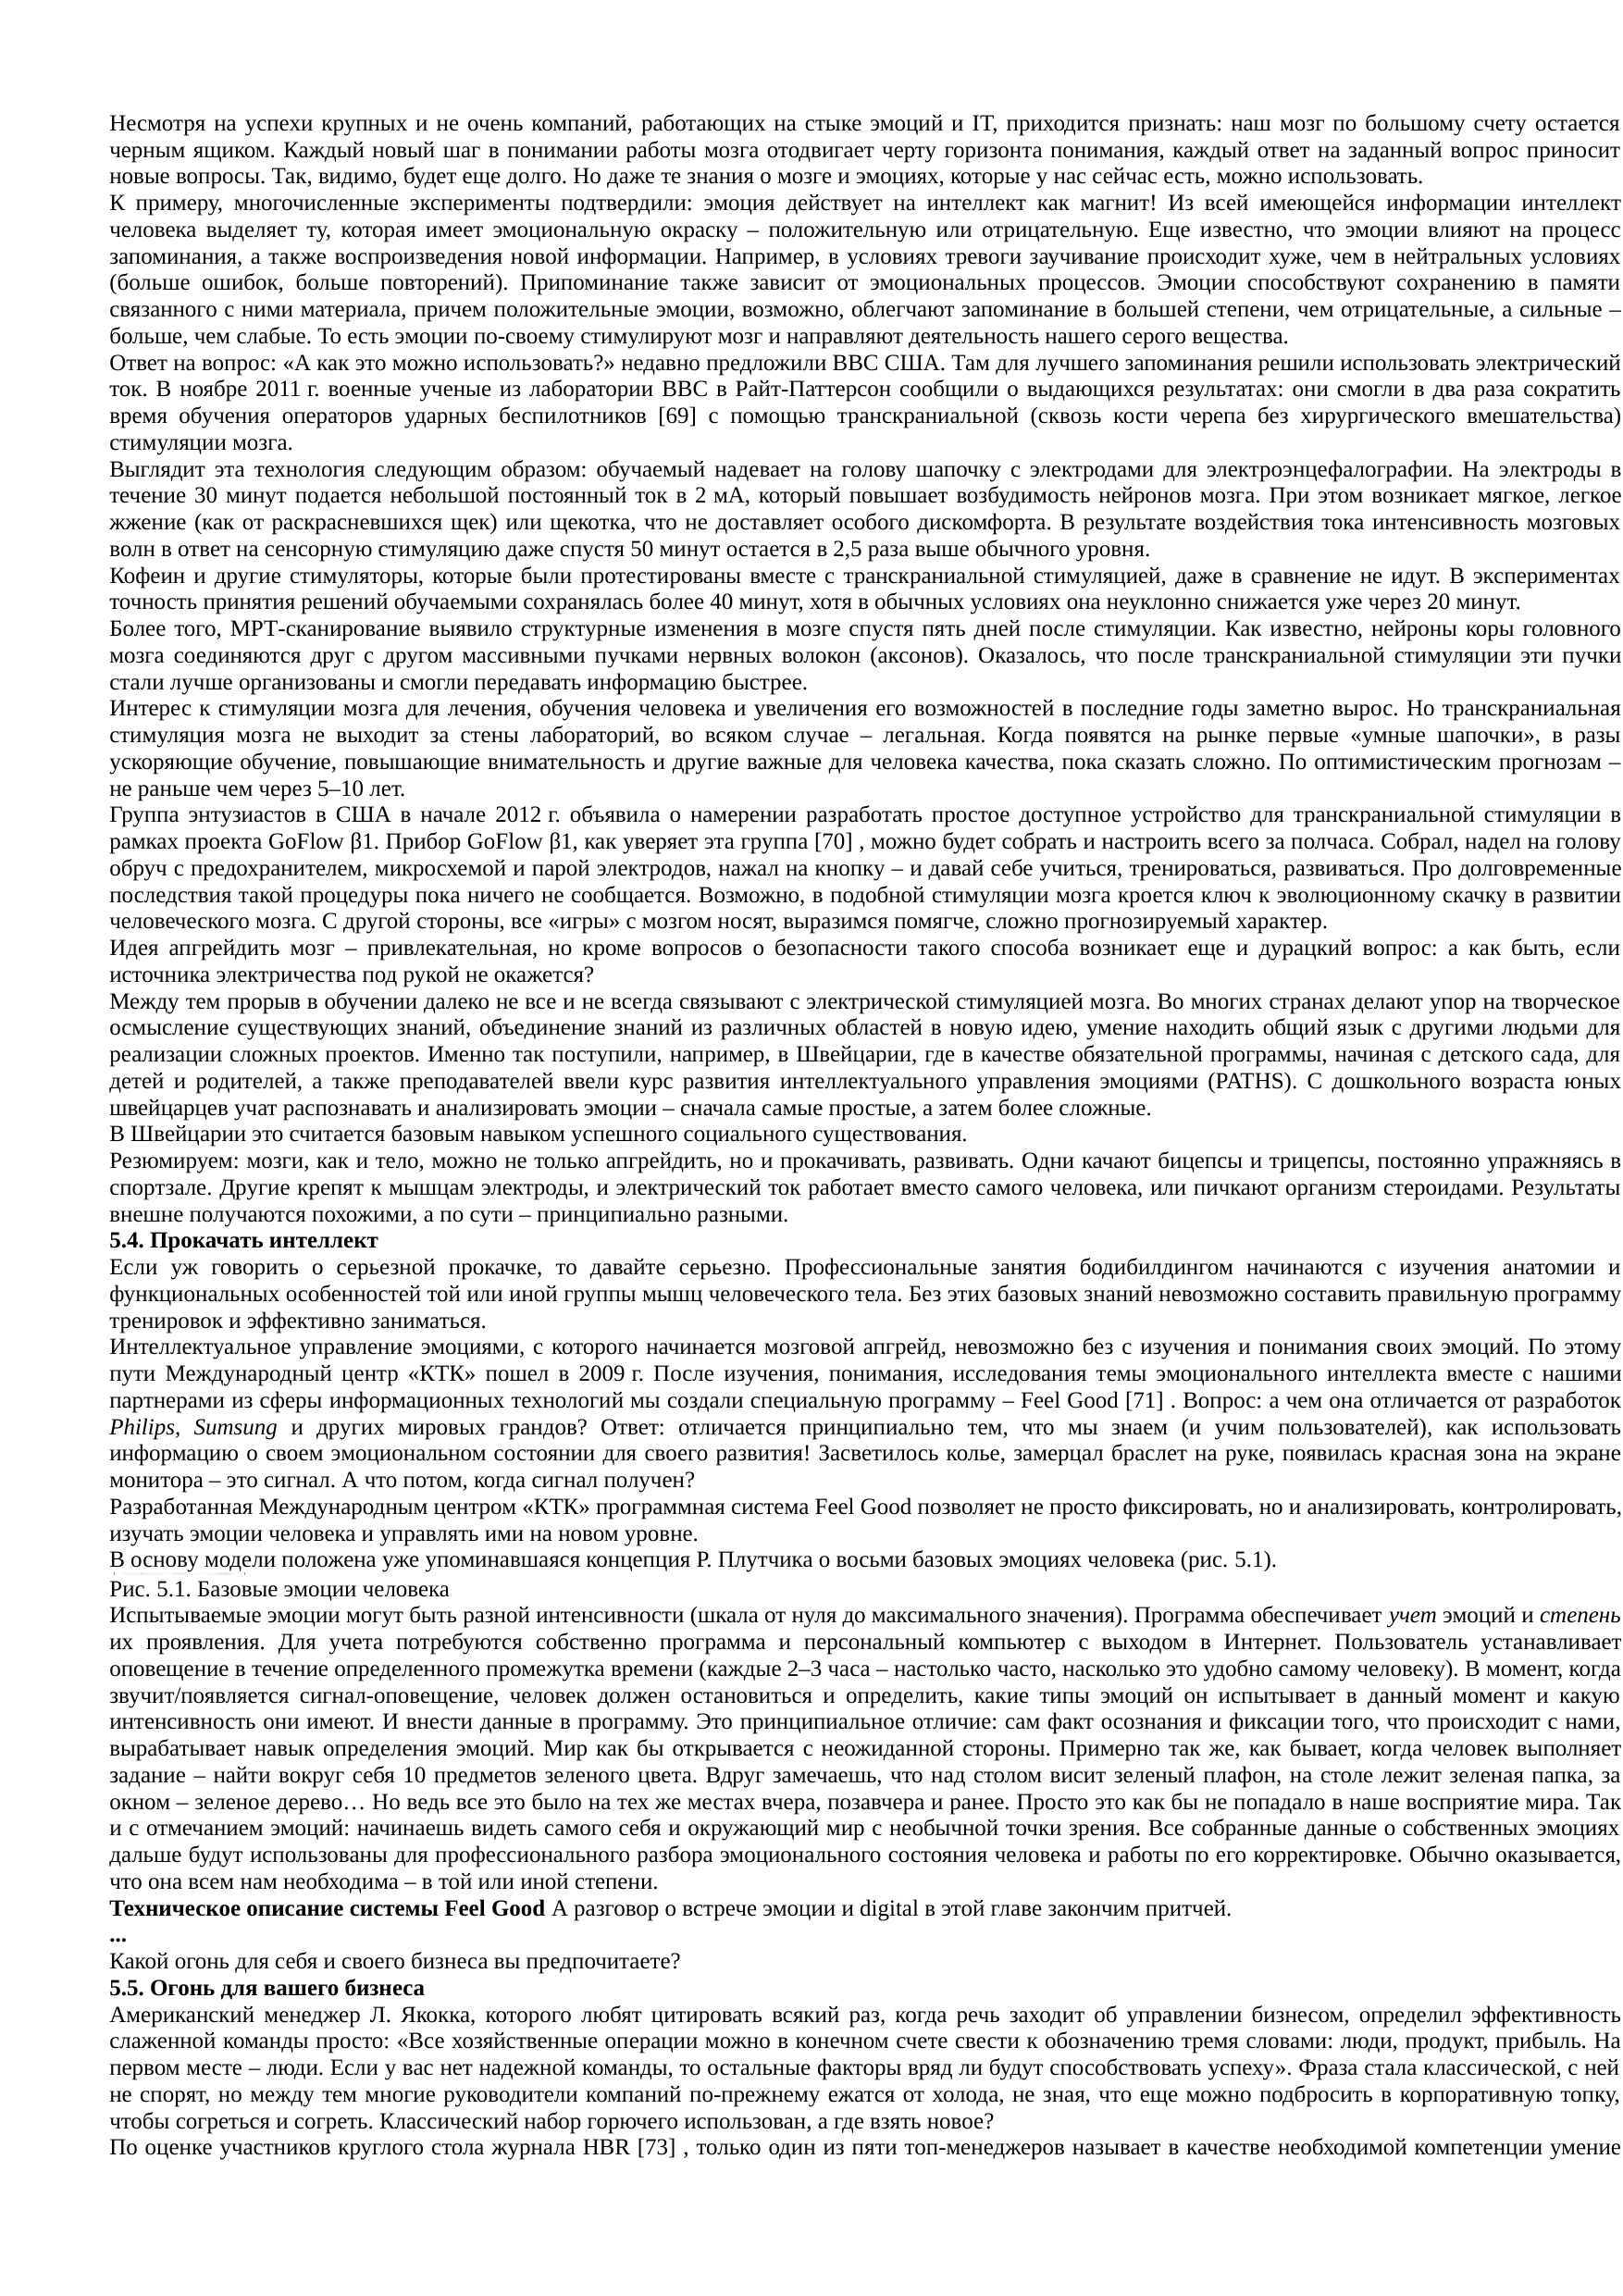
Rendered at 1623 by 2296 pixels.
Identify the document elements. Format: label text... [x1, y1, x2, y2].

text Если уж говорить о серьезной прокачке, то давайте серьезно. Профессиональные занятия бодибилдингом начинаются с изучения анатомии и функциональных особенностей той или иной группы мышц человеческого тела. Без этих базовых знаний невозможно составить правильную программу тренировок и эффективно заниматься. [109, 1253, 1623, 1334]
text Ответ на вопрос: «А как это можно использовать?» недавно предложили ВВС США. Там для лучшего запоминания решили использовать электрический ток. В ноябре 2011 г. военные ученые из лаборатории ВВС в Райт-Паттерсон сообщили о выдающихся результатах: они смогли в два раза сократить время обучения операторов ударных беспилотников [69] с помощью транскраниальной (сквозь кости черепа без хирургического вмешательства) стимуляции мозга. [109, 349, 1623, 455]
text Группа энтузиастов в США в начале 2012 г. объявила о намерении разработать простое доступное устройство для транскраниальной стимуляции в рамках проекта GoFlow β1. Прибор GoFlow β1, как уверяет эта группа [70] , можно будет собрать и настроить всего за полчаса. Собрал, надел на голову обруч с предохранителем, микросхемой и парой электродов, нажал на кнопку – и давай себе учиться, тренироваться, развиваться. Про долговременные последствия такой процедуры пока ничего не сообщается. Возможно, в подобной стимуляции мозга кроется ключ к эволюционному скачку в развитии человеческого мозга. С другой стороны, все «игры» с мозгом носят, выразимся помягче, сложно прогнозируемый характер. [109, 801, 1623, 934]
subtitle 5.4. Прокачать интеллект [109, 1227, 1623, 1253]
text В Швейцарии это считается базовым навыком успешного социального существования. [109, 1121, 1623, 1147]
text Кофеин и другие стимуляторы, которые были протестированы вместе с транскраниальной стимуляцией, даже в сравнение не идут. В экспериментах точность принятия решений обучаемыми сохранялась более 40 минут, хотя в обычных условиях она неуклонно снижается уже через 20 минут. [109, 562, 1623, 614]
subtitle 5.5. Огонь для вашего бизнеса [109, 1974, 1623, 2001]
text Идея апгрейдить мозг – привлекательная, но кроме вопросов о безопасности такого способа возникает еще и дурацкий вопрос: а как быть, если источника электричества под рукой не окажется? [109, 934, 1623, 987]
text В основу модели положена уже упоминавшаяся концепция Р. Плутчика о восьми базовых эмоциях человека (рис. 5.1). [109, 1546, 1623, 1572]
text Более того, МРТ-сканирование выявило структурные изменения в мозге спустя пять дней после стимуляции. Как известно, нейроны коры головного мозга соединяются друг с другом массивными пучками нервных волокон (аксонов). Оказалось, что после транскраниальной стимуляции эти пучки стали лучше организованы и смогли передавать информацию быстрее. [109, 614, 1623, 695]
text Резюмируем: мозги, как и тело, можно не только апгрейдить, но и прокачивать, развивать. Одни качают бицепсы и трицепсы, постоянно упражняясь в спортзале. Другие крепят к мышцам электроды, и электрический ток работает вместо самого человека, или пичкают организм стероидами. Результаты внешне получаются похожими, а по сути – принципиально разными. [109, 1147, 1623, 1227]
text Интерес к стимуляции мозга для лечения, обучения человека и увеличения его возможностей в последние годы заметно вырос. Но транскраниальная стимуляция мозга не выходит за стены лабораторий, во всяком случае – легальная. Когда появятся на рынке первые «умные шапочки», в разы ускоряющие обучение, повышающие внимательность и другие важные для человека качества, пока сказать сложно. По оптимистическим прогнозам – не раньше чем через 5–10 лет. [109, 695, 1623, 801]
text Интеллектуальное управление эмоциями, с которого начинается мозговой апгрейд, невозможно без с изучения и понимания своих эмоций. По этому пути Международный центр «КТК» пошел в 2009 г. После изучения, понимания, исследования темы эмоционального интеллекта вместе с нашими партнерами из сферы информационных технологий мы создали специальную программу – Feel Good [71] . Вопрос: а чем она отличается от разработок Philips, Sumsung и других мировых грандов? Ответ: отличается принципиально тем, что мы знаем (и учим пользователей), как использовать информацию о своем эмоциональном состоянии для своего развития! Засветилось колье, замерцал браслет на руке, появилась красная зона на экране монитора – это сигнал. А что потом, когда сигнал получен? [109, 1334, 1623, 1493]
text ... [109, 1921, 1623, 1947]
text К примеру, многочисленные эксперименты подтвердили: эмоция действует на интеллект как магнит! Из всей имеющейся информации интеллект человека выделяет ту, которая имеет эмоциональную окраску – положительную или отрицательную. Еще известно, что эмоции влияют на процесс запоминания, а также воспроизведения новой информации. Например, в условиях тревоги заучивание происходит хуже, чем в нейтральных условиях (больше ошибок, больше повторений). Припоминание также зависит от эмоциональных процессов. Эмоции способствуют сохранению в памяти связанного с ними материала, причем положительные эмоции, возможно, облегчают запоминание в большей степени, чем отрицательные, а сильные – больше, чем слабые. То есть эмоции по-своему стимулируют мозг и направляют деятельность нашего серого вещества. [109, 189, 1623, 349]
text Американский менеджер Л. Якокка, которого любят цитировать всякий раз, когда речь заходит об управлении бизнесом, определил эффективность слаженной команды просто: «Все хозяйственные операции можно в конечном счете свести к обозначению тремя словами: люди, продукт, прибыль. На первом месте – люди. Если у вас нет надежной команды, то остальные факторы вряд ли будут способствовать успеху». Фраза стала классической, с ней не спорят, но между тем многие руководители компаний по-прежнему ежатся от холода, не зная, что еще можно подбросить в корпоративную топку, чтобы согреться и согреть. Классический набор горючего использован, а где взять новое? [109, 2001, 1623, 2134]
text Несмотря на успехи крупных и не очень компаний, работающих на стыке эмоций и IT, приходится признать: наш мозг по большому счету остается черным ящиком. Каждый новый шаг в понимании работы мозга отодвигает черту горизонта понимания, каждый ответ на заданный вопрос приносит новые вопросы. Так, видимо, будет еще долго. Но даже те знания о мозге и эмоциях, которые у нас сейчас есть, можно использовать. [109, 109, 1623, 189]
text Выглядит эта технология следующим образом: обучаемый надевает на голову шапочку с электродами для электроэнцефалографии. На электроды в течение 30 минут подается небольшой постоянный ток в 2 мА, который повышает возбудимость нейронов мозга. При этом возникает мягкое, легкое жжение (как от раскрасневшихся щек) или щекотка, что не доставляет особого дискомфорта. В результате воздействия тока интенсивность мозговых волн в ответ на сенсорную стимуляцию даже спустя 50 минут остается в 2,5 раза выше обычного уровня. [109, 455, 1623, 562]
text Испытываемые эмоции могут быть разной интенсивности (шкала от нуля до максимального значения). Программа обеспечивает учет эмоций и степень их проявления. Для учета потребуются собственно программа и персональный компьютер с выходом в Интернет. Пользователь устанавливает оповещение в течение определенного промежутка времени (каждые 2–3 часа – настолько часто, насколько это удобно самому человеку). В момент, когда звучит/появляется сигнал-оповещение, человек должен остановиться и определить, какие типы эмоций он испытывает в данный момент и какую интенсивность они имеют. И внести данные в программу. Это принципиальное отличие: сам факт осознания и фиксации того, что происходит с нами, вырабатывает навык определения эмоций. Мир как бы открывается с неожиданной стороны. Примерно так же, как бывает, когда человек выполняет задание – найти вокруг себя 10 предметов зеленого цвета. Вдруг замечаешь, что над столом висит зеленый плафон, на столе лежит зеленая папка, за окном – зеленое дерево… Но ведь все это было на тех же местах вчера, позавчера и ранее. Просто это как бы не попадало в наше восприятие мира. Так и с отмечанием эмоций: начинаешь видеть самого себя и окружающий мир с необычной точки зрения. Все собранные данные о собственных эмоциях дальше будут использованы для профессионального разбора эмоционального состояния человека и работы по его корректировке. Обычно оказывается, что она всем нам необходима – в той или иной степени. [109, 1602, 1623, 1894]
text По оценке участников круглого стола журнала HBR [73] , только один из пяти топ-менеджеров называет в качестве необходимой компетенции умение [109, 2134, 1623, 2160]
text Разработанная Международным центром «КТК» программная система Feel Good позволяет не просто фиксировать, но и анализировать, контролировать, изучать эмоции человека и управлять ими на новом уровне. [109, 1493, 1623, 1546]
text Техническое описание системы Feel Good А разговор о встрече эмоции и digital в этой главе закончим притчей. [109, 1894, 1623, 1921]
text Между тем прорыв в обучении далеко не все и не всегда связывают с электрической стимуляцией мозга. Во многих странах делают упор на творческое осмысление существующих знаний, объединение знаний из различных областей в новую идею, умение находить общий язык с другими людьми для реализации сложных проектов. Именно так поступили, например, в Швейцарии, где в качестве обязательной программы, начиная с детского сада, для детей и родителей, а также преподавателей ввели курс развития интеллектуального управления эмоциями (PATHS). С дошкольного возраста юных швейцарцев учат распознавать и анализировать эмоции – сначала самые простые, а затем более сложные. [109, 987, 1623, 1121]
text Рис. 5.1. Базовые эмоции человека [109, 1575, 1623, 1602]
text Какой огонь для себя и своего бизнеса вы предпочитаете? [109, 1947, 1623, 1974]
